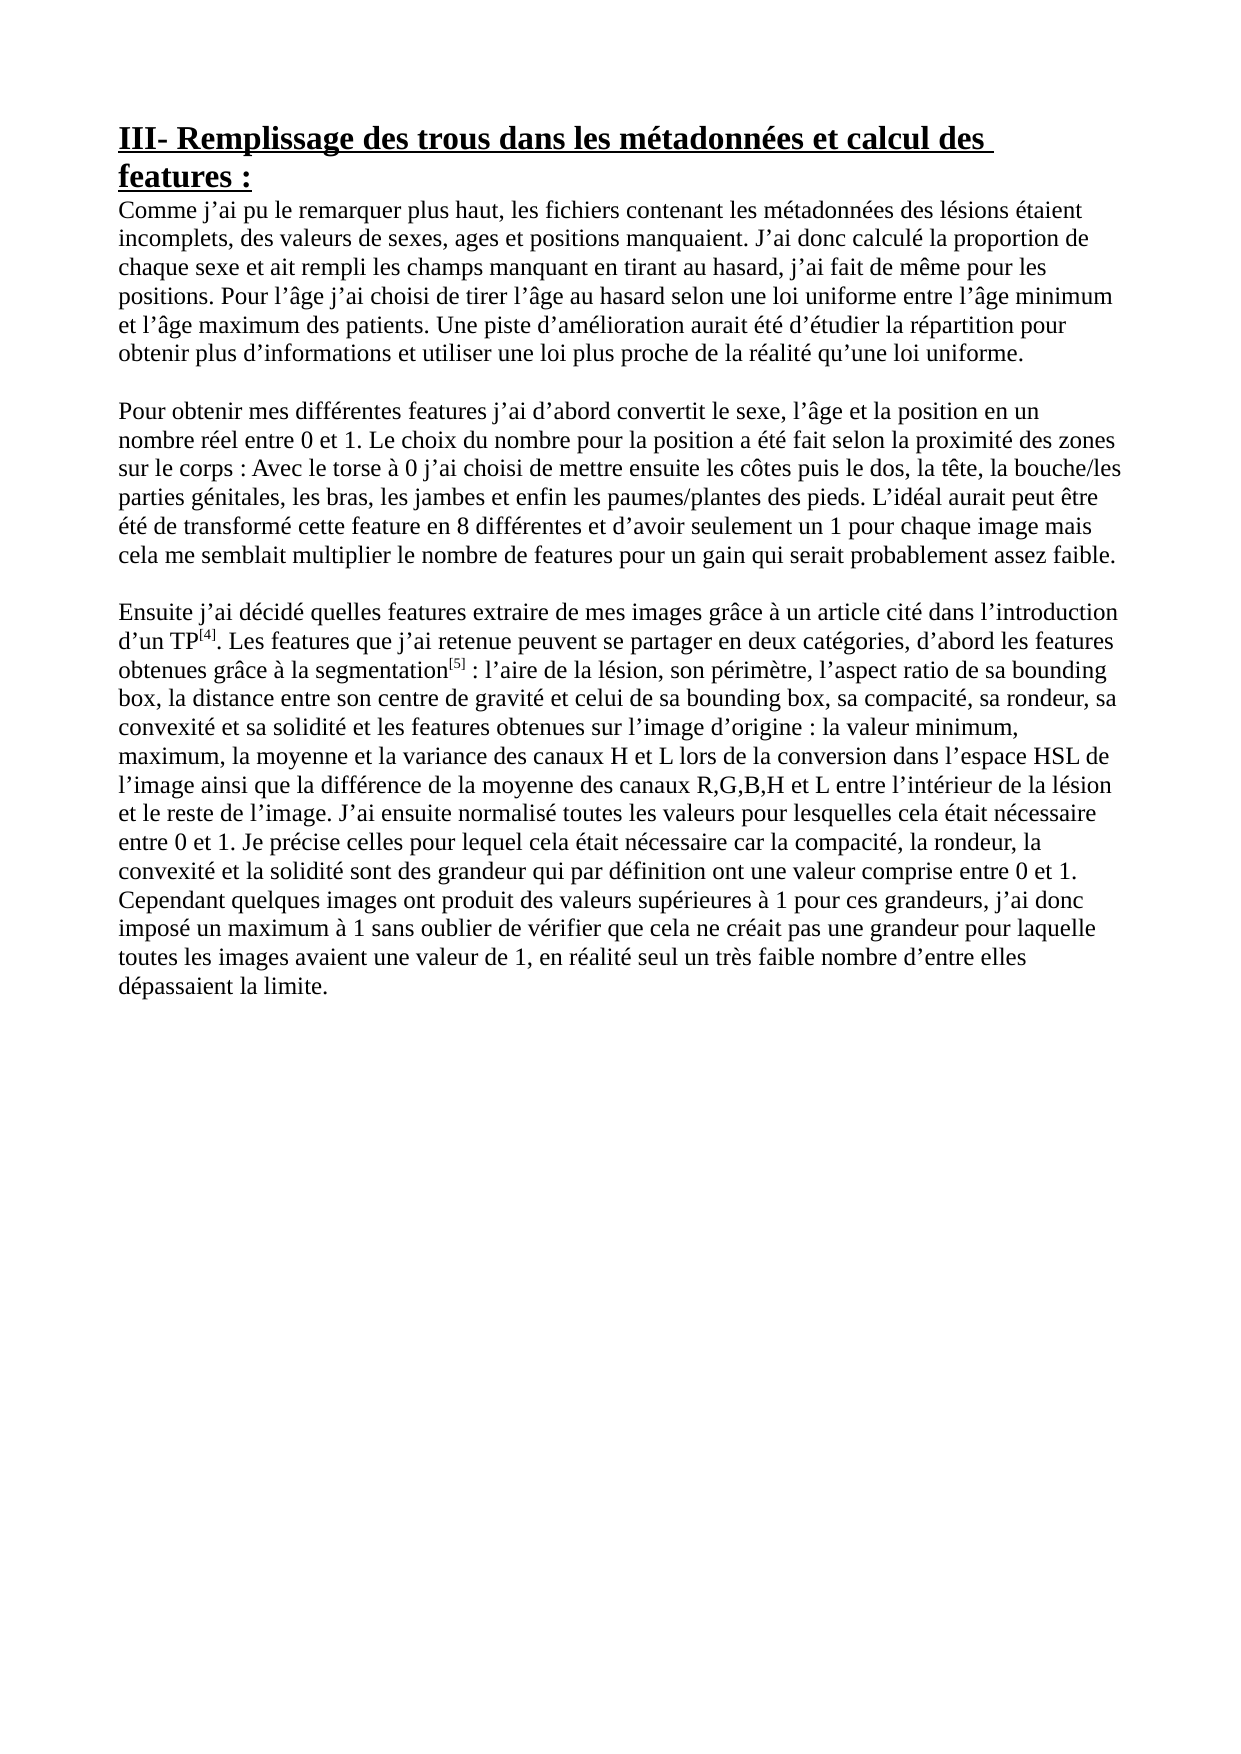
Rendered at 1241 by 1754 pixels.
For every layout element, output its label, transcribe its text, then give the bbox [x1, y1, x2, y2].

text Pour obtenir mes différentes features j’ai d’abord convertit le sexe, l’âge et la position en un nombre réel entre 0 et 1. Le choix du nombre pour la position a été fait selon la proximité des zones sur le corps : Avec le torse à 0 j’ai choisi de mettre ensuite les côtes puis le dos, la tête, la bouche/les parties génitales, les bras, les jambes et enfin les paumes/plantes des pieds. L’idéal aurait peut être été de transformé cette feature en 8 différentes et d’avoir seulement un 1 pour chaque image mais cela me semblait multiplier le nombre de features pour un gain qui serait probablement assez faible. [118, 396, 1122, 568]
text Ensuite j’ai décidé quelles features extraire de mes images grâce à un article cité dans l’introduction d’un TP[4]. Les features que j’ai retenue peuvent se partager en deux catégories, d’abord les features obtenues grâce à la segmentation[5] : l’aire de la lésion, son périmètre, l’aspect ratio de sa bounding box, la distance entre son centre de gravité et celui de sa bounding box, sa compacité, sa rondeur, sa convexité et sa solidité et les features obtenues sur l’image d’origine : la valeur minimum, maximum, la moyenne et la variance des canaux H et L lors de la conversion dans l’espace HSL de l’image ainsi que la différence de la moyenne des canaux R,G,B,H et L entre l’intérieur de la lésion et le reste de l’image. J’ai ensuite normalisé toutes les valeurs pour lesquelles cela était nécessaire entre 0 et 1. Je précise celles pour lequel cela était nécessaire car la compacité, la rondeur, la convexité et la solidité sont des grandeur qui par définition ont une valeur comprise entre 0 et 1. Cependant quelques images ont produit des valeurs supérieures à 1 pour ces grandeurs, j’ai donc imposé un maximum à 1 sans oublier de vérifier que cela ne créait pas une grandeur pour laquelle toutes les images avaient une valeur de 1, en réalité seul un très faible nombre d’entre elles dépassaient la limite. [118, 597, 1122, 1000]
text Comme j’ai pu le remarquer plus haut, les fichiers contenant les métadonnées des lésions étaient incomplets, des valeurs de sexes, ages et positions manquaient. J’ai donc calculé la proportion de chaque sexe et ait rempli les champs manquant en tirant au hasard, j’ai fait de même pour les positions. Pour l’âge j’ai choisi de tirer l’âge au hasard selon une loi uniforme entre l’âge minimum et l’âge maximum des patients. Une piste d’amélioration aurait été d’étudier la répartition pour obtenir plus d’informations et utiliser une loi plus proche de la réalité qu’une loi uniforme. [118, 195, 1122, 367]
text III- Remplissage des trous dans les métadonnées et calcul des features : [118, 118, 1122, 195]
